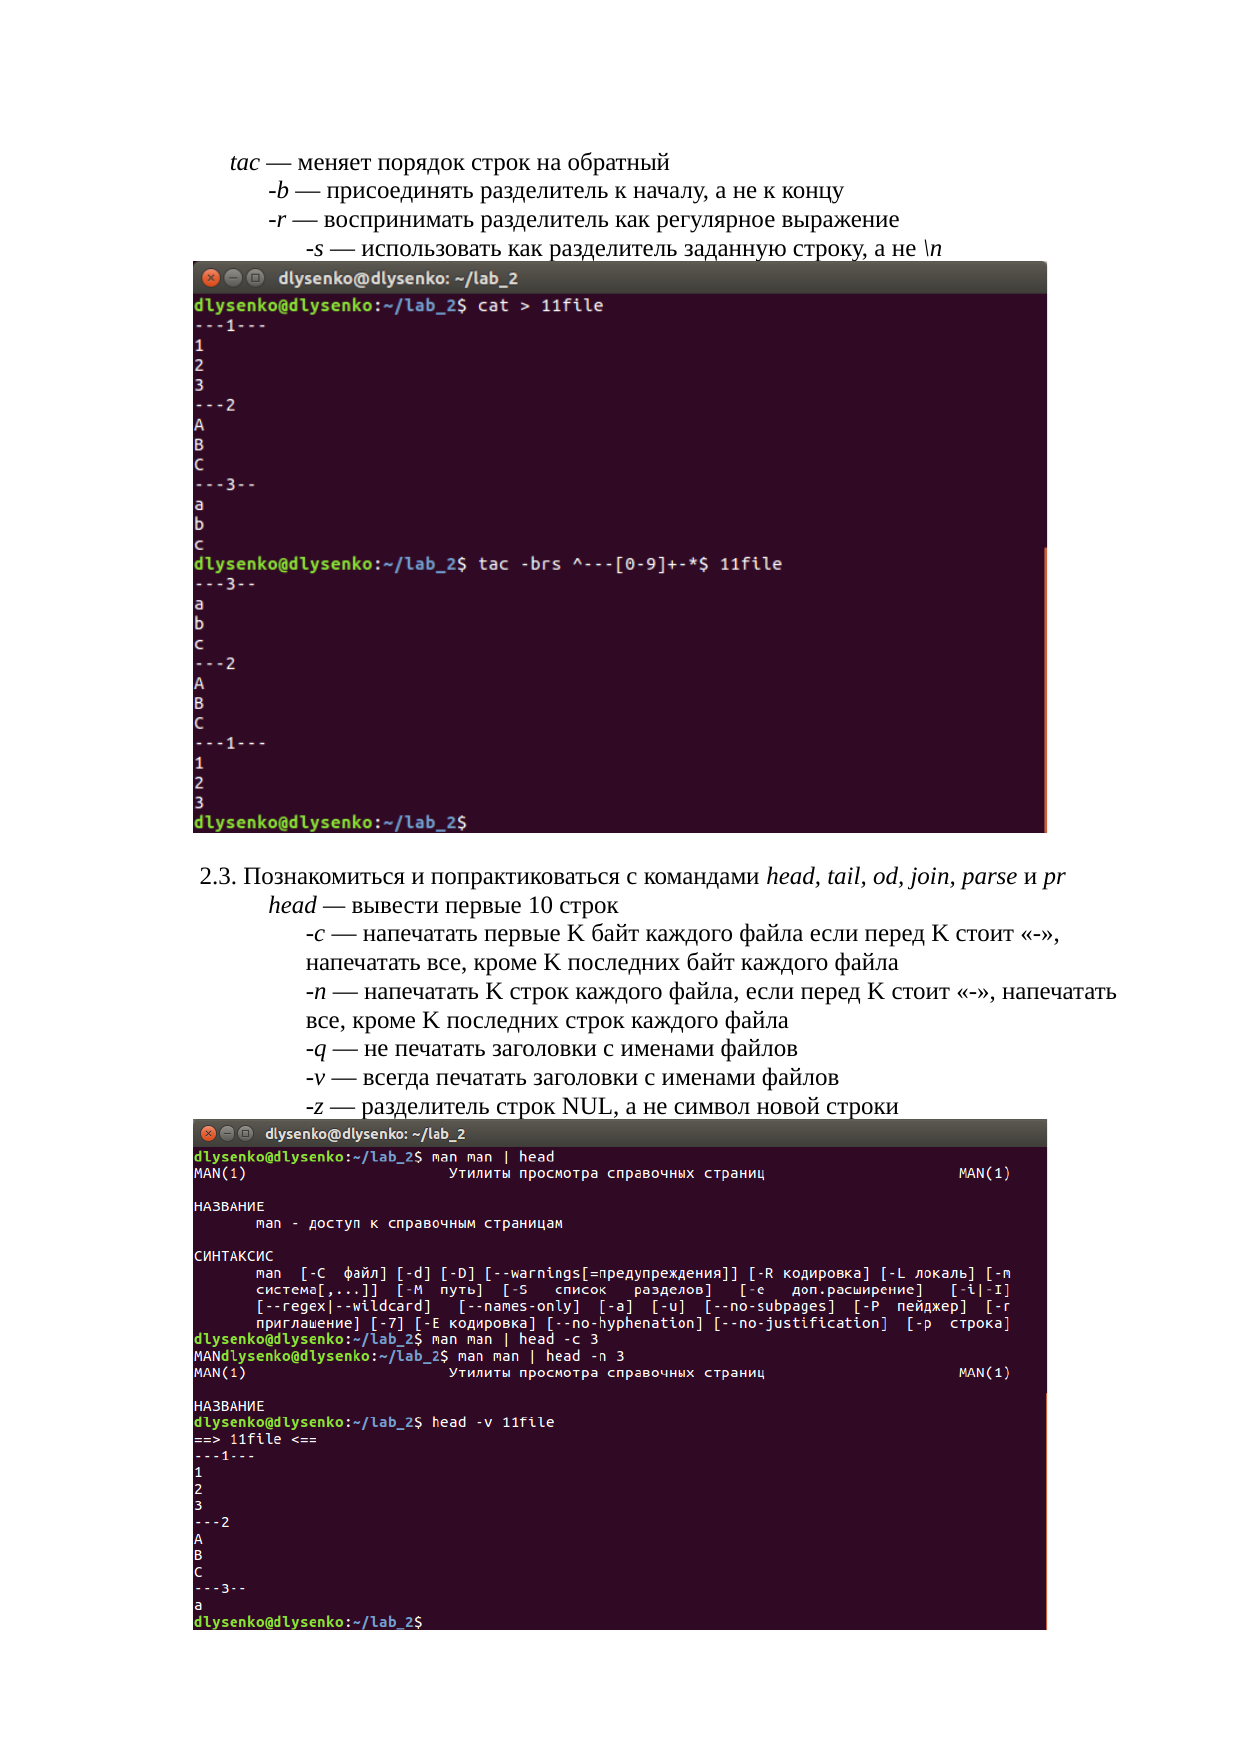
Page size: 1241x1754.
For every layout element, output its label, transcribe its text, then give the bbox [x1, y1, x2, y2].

list head — вывести первые 10 строк [231, 890, 1122, 918]
list -n — напечатать K строк каждого файла, если перед K стоит «-», напечатать все, кроме K последних строк каждого файла [268, 976, 1122, 1033]
list Познакомиться и попрактиковаться с командами head, tail, od, join, parse и pr [193, 861, 1122, 890]
list -z — разделитель строк NUL, а не символ новой строки [268, 1091, 1122, 1120]
list -b — присоединять разделитель к началу, а не к концу [268, 176, 1122, 204]
picture [193, 1119, 1048, 1630]
list -v — всегда печатать заголовки с именами файлов [268, 1062, 1122, 1091]
list -c — напечатать первые K байт каждого файла если перед K стоит «-», напечатать все, кроме K последних байт каждого файла [268, 918, 1122, 976]
picture [193, 261, 1048, 833]
list -q — не печатать заголовки с именами файлов [268, 1033, 1122, 1062]
list -r — воспринимать разделитель как регулярное выражение [268, 204, 1122, 233]
text tac — меняет порядок строк на обратный [118, 147, 1122, 176]
list -s — использовать как разделитель заданную строку, а не \n [268, 233, 1122, 262]
